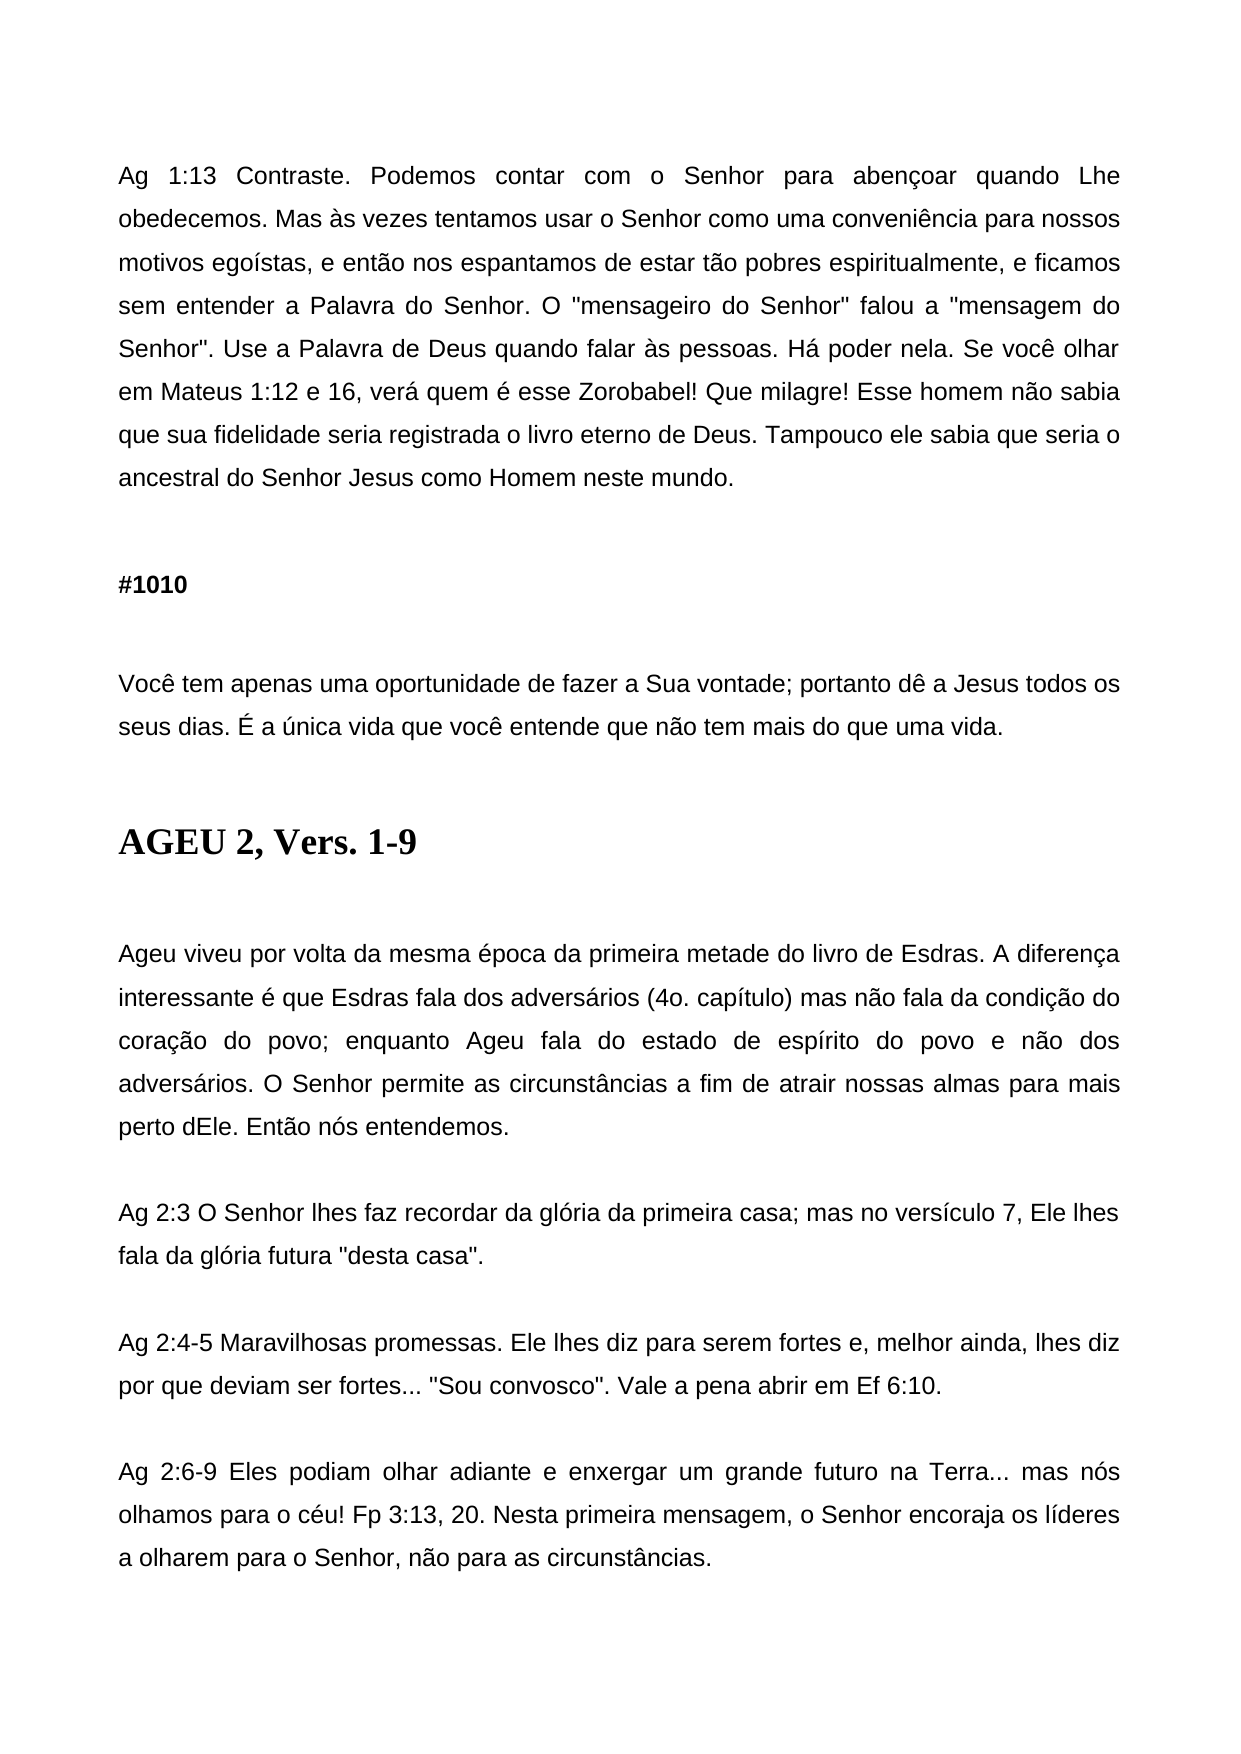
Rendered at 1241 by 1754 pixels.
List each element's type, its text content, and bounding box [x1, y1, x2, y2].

text Você tem apenas uma oportunidade de fazer a Sua vontade; portanto dê a Jesus todos os seus dias. É a única vida que você entende que não tem mais do que uma vida. [118, 669, 1122, 741]
subtitle #1010 [118, 570, 1122, 599]
subtitle AGEU 2, Vers. 1-9 [118, 819, 1122, 862]
text Ag 1:13 Contraste. Podemos contar com o Senhor para abençoar quando Lhe obedecemos. Mas às vezes tentamos usar o Senhor como uma conveniência para nossos motivos egoístas, e então nos espantamos de estar tão pobres espiritualmente, e ficamos sem entender a Palavra do Senhor. O "mensageiro do Senhor" falou a "mensagem do Senhor". Use a Palavra de Deus quando falar às pessoas. Há poder nela. Se você olhar em Mateus 1:12 e 16, verá quem é esse Zorobabel! Que milagre! Esse homem não sabia que sua fidelidade seria registrada o livro eterno de Deus. Tampouco ele sabia que seria o ancestral do Senhor Jesus como Homem neste mundo. [118, 161, 1122, 492]
text Ageu viveu por volta da mesma época da primeira metade do livro de Esdras. A diferença interessante é que Esdras fala dos adversários (4o. capítulo) mas não fala da condição do coração do povo; enquanto Ageu fala do estado de espírito do povo e não dos adversários. O Senhor permite as circunstâncias a fim de atrair nossas almas para mais perto dEle. Então nós entendemos. [118, 939, 1122, 1141]
text Ag 2:3 O Senhor lhes faz recordar da glória da primeira casa; mas no versículo 7, Ele lhes fala da glória futura "desta casa". [118, 1198, 1122, 1270]
text Ag 2:4-5 Maravilhosas promessas. Ele lhes diz para serem fortes e, melhor ainda, lhes diz por que deviam ser fortes... "Sou convosco". Vale a pena abrir em Ef 6:10. [118, 1328, 1122, 1399]
text Ag 2:6-9 Eles podiam olhar adiante e enxergar um grande futuro na Terra... mas nós olhamos para o céu! Fp 3:13, 20. Nesta primeira mensagem, o Senhor encoraja os líderes a olharem para o Senhor, não para as circunstâncias. [118, 1457, 1122, 1572]
